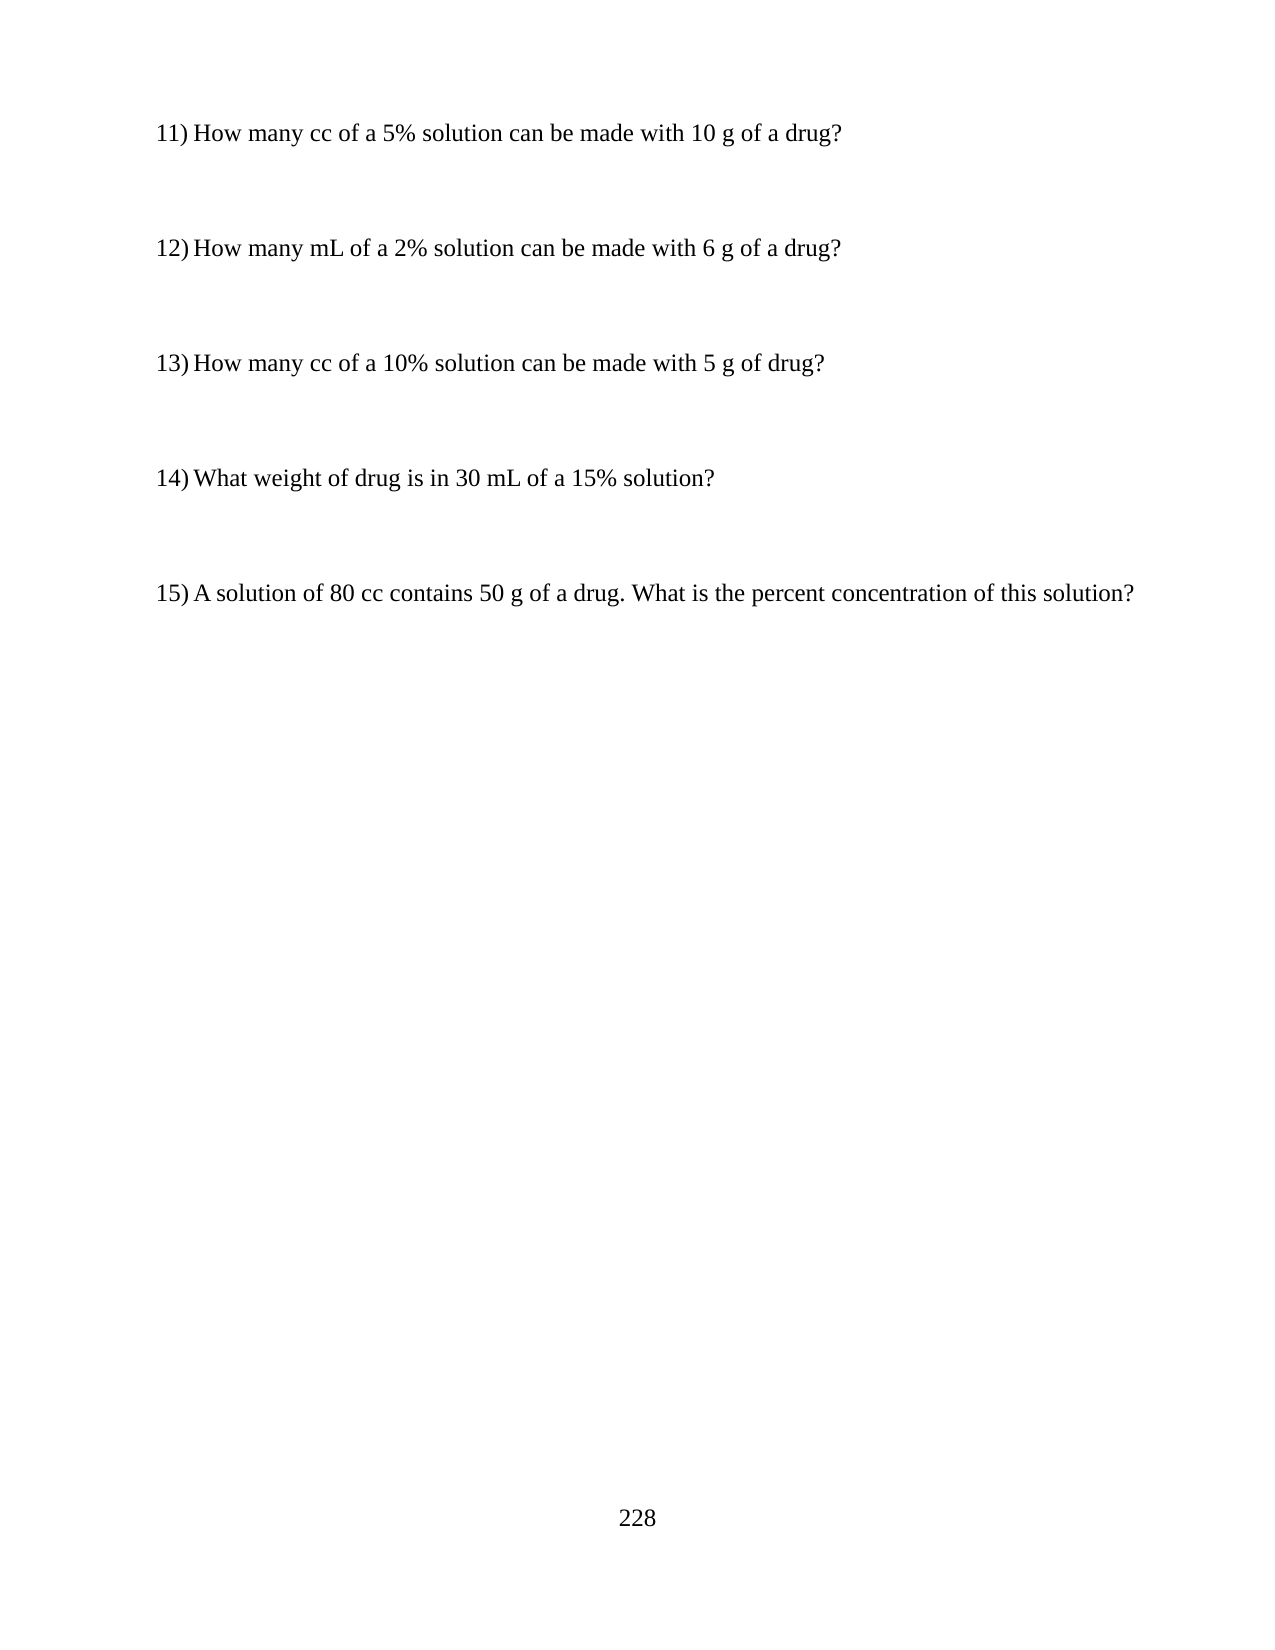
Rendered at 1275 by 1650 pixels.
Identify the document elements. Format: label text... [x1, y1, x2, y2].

list What weight of drug is in 30 mL of a 15% solution? [156, 463, 1157, 492]
list A solution of 80 cc contains 50 g of a drug. What is the percent concentration of this solution? [156, 578, 1157, 607]
list How many cc of a 5% solution can be made with 10 g of a drug? [156, 118, 1157, 147]
list How many mL of a 2% solution can be made with 6 g of a drug? [156, 233, 1157, 262]
list How many cc of a 10% solution can be made with 5 g of drug? [156, 348, 1157, 377]
